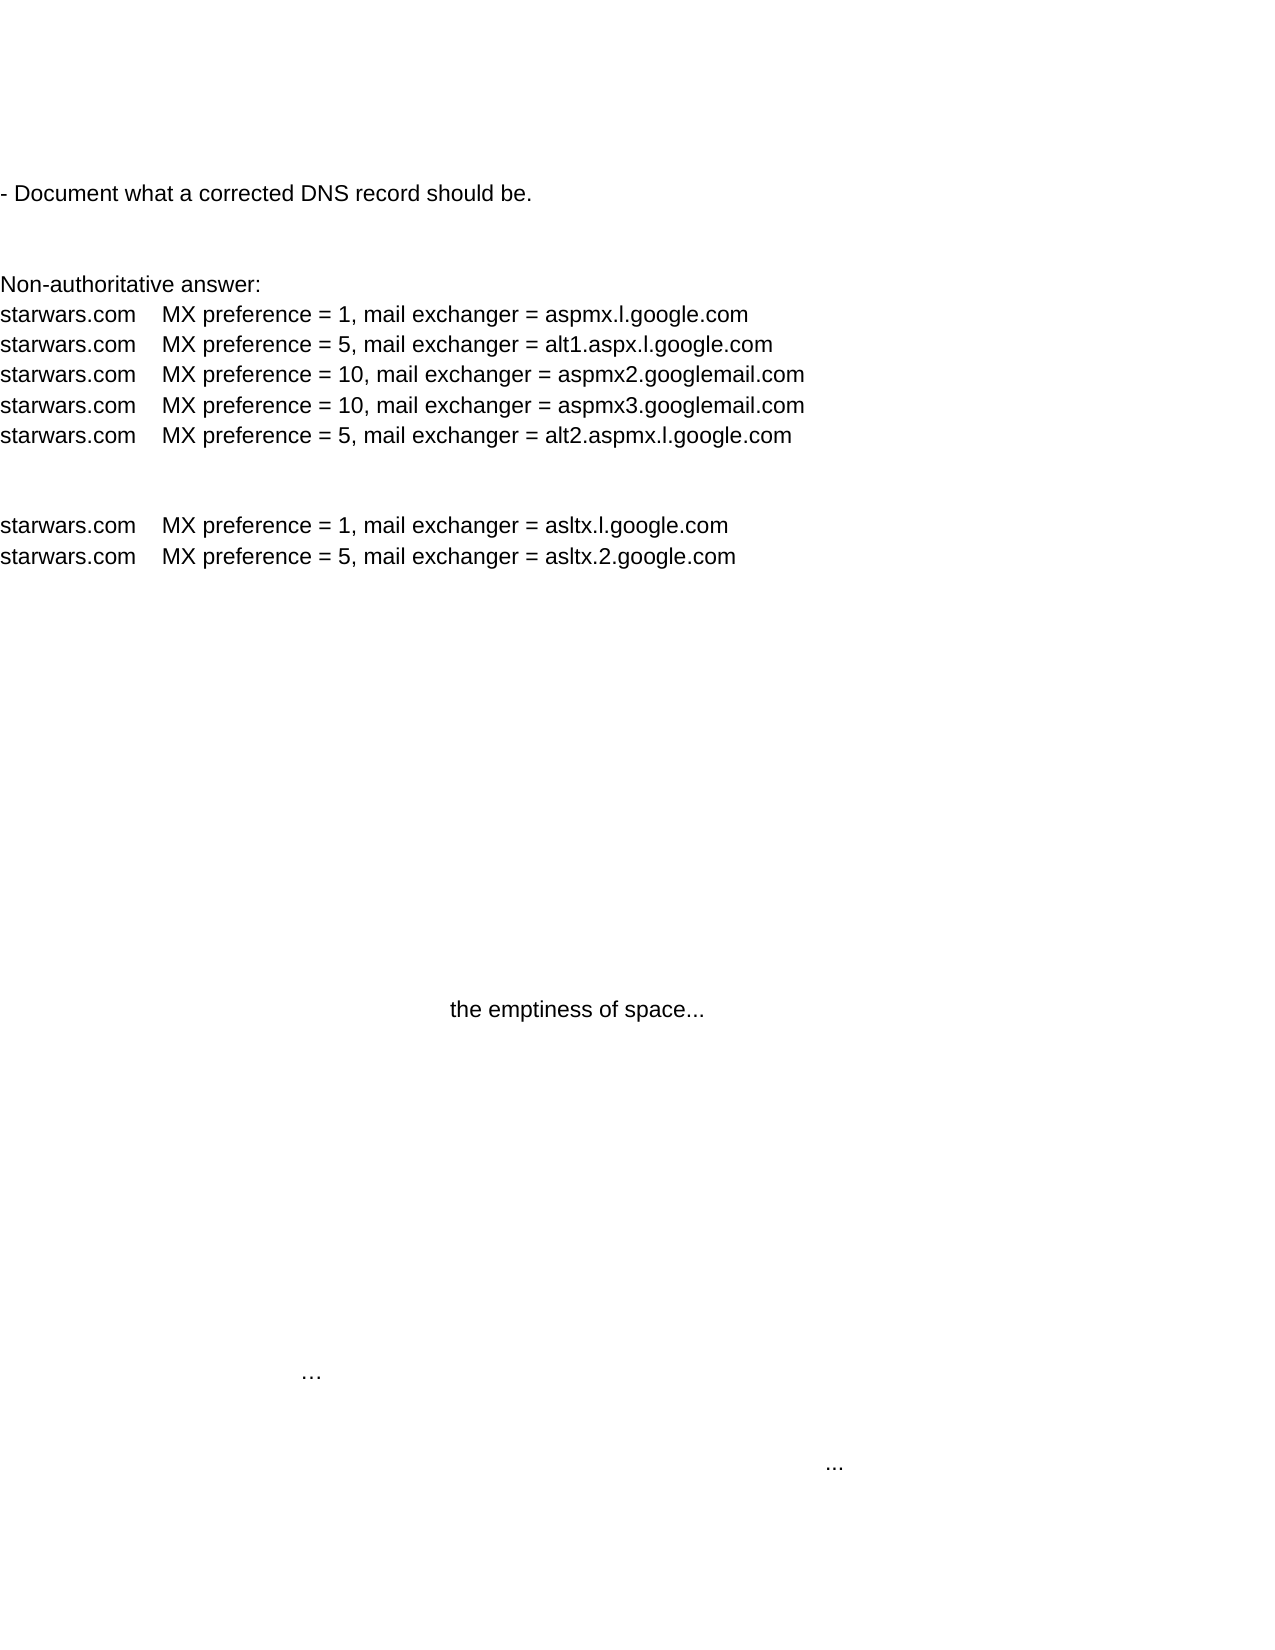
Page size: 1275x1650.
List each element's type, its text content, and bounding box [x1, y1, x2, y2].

text Non-authoritative answer: [0, 271, 1275, 297]
text starwars.com MX preference = 1, mail exchanger = aspmx.l.google.com [0, 301, 1275, 327]
text … [0, 1358, 1275, 1385]
text starwars.com MX preference = 10, mail exchanger = aspmx3.googlemail.com [0, 392, 1275, 418]
text starwars.com MX preference = 5, mail exchanger = alt2.aspmx.l.google.com [0, 422, 1275, 448]
text the emptiness of space... [0, 996, 1275, 1022]
text starwars.com MX preference = 1, mail exchanger = asltx.l.google.com [0, 512, 1275, 539]
text starwars.com MX preference = 10, mail exchanger = aspmx2.googlemail.com [0, 361, 1275, 388]
text starwars.com MX preference = 5, mail exchanger = asltx.2.google.com [0, 543, 1275, 569]
text starwars.com MX preference = 5, mail exchanger = alt1.aspx.l.google.com [0, 331, 1275, 358]
text ... [0, 1449, 1275, 1475]
text - Document what a corrected DNS record should be. [0, 180, 1275, 207]
